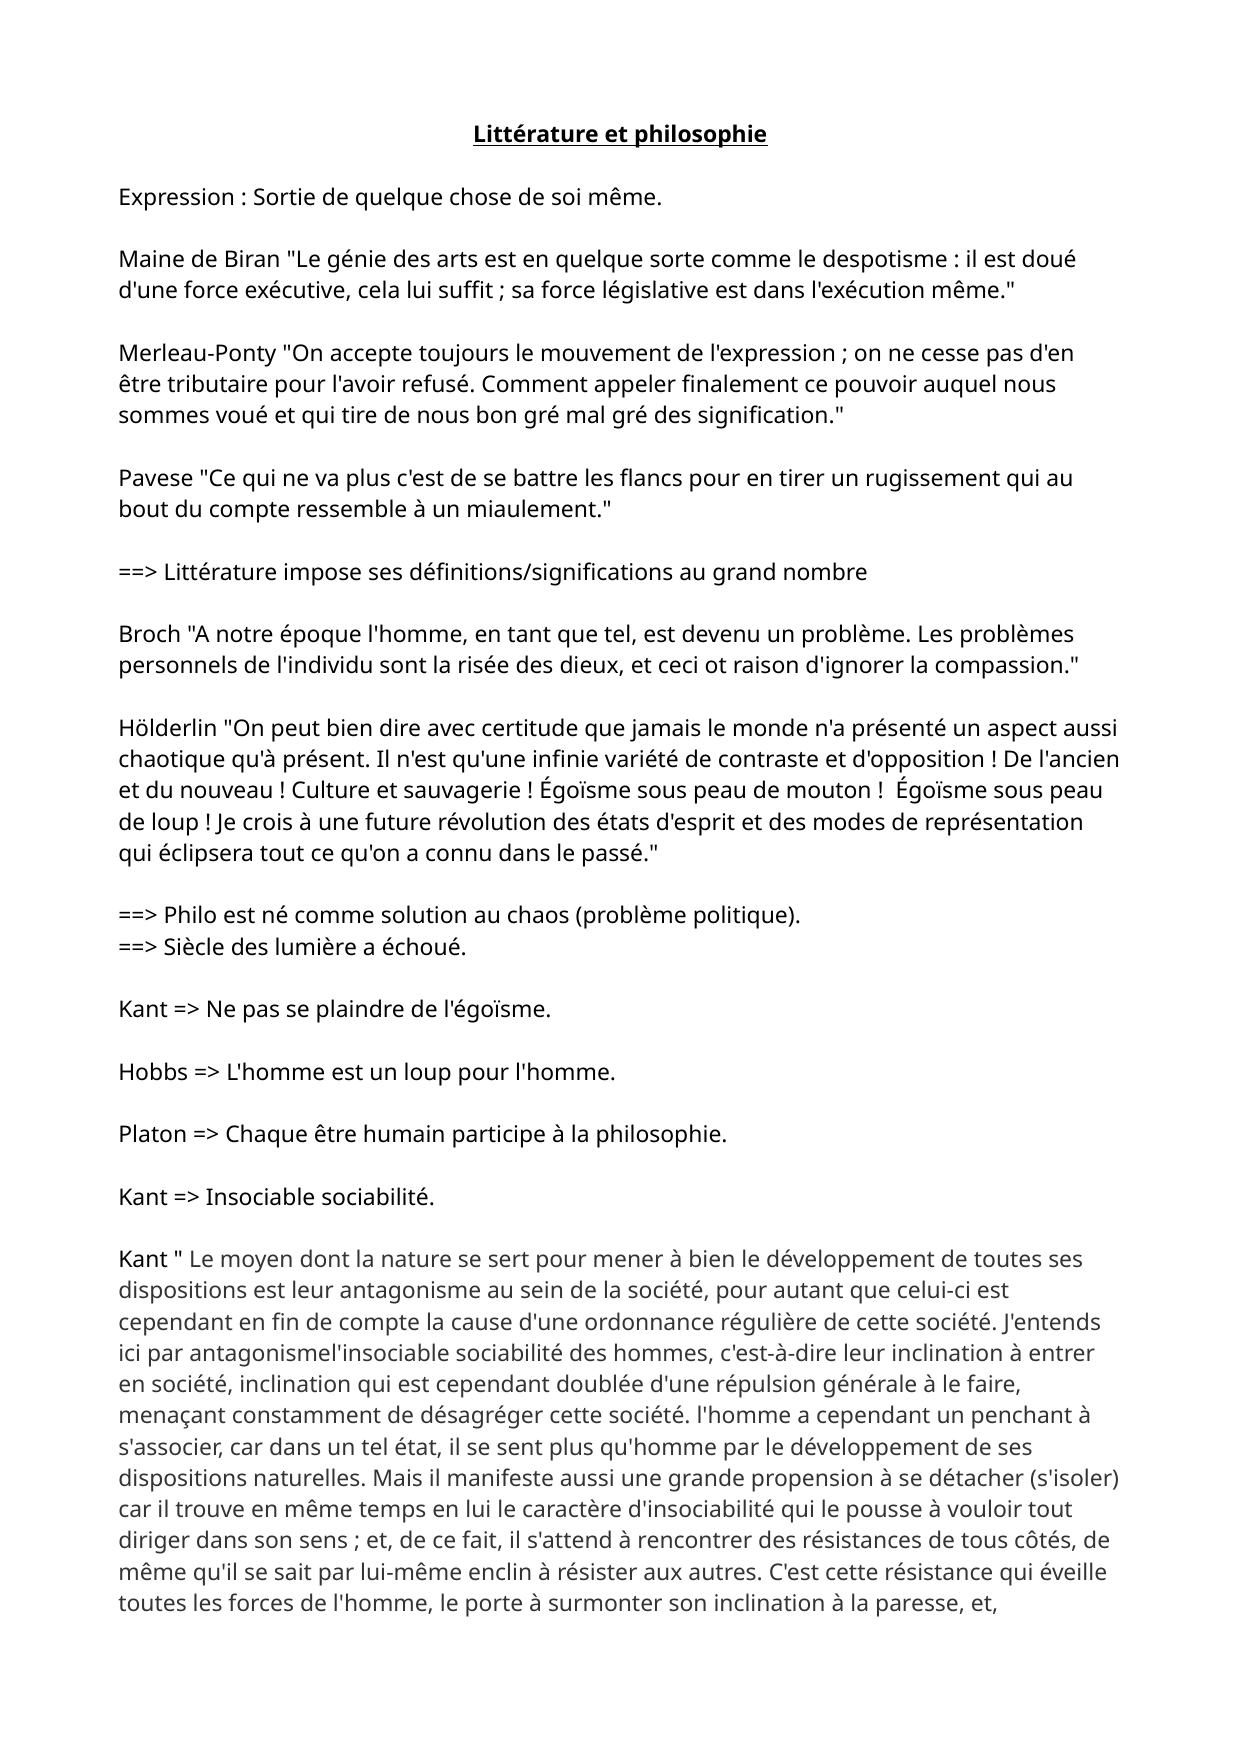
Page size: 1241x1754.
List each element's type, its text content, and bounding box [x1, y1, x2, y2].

text Broch "A notre époque l'homme, en tant que tel, est devenu un problème. Les problèmes personnels de l'individu sont la risée des dieux, et ceci ot raison d'ignorer la compassion." [118, 618, 1122, 681]
text ==> Siècle des lumière a échoué. [118, 931, 1122, 962]
text Kant => Insociable sociabilité. [118, 1181, 1122, 1212]
text Expression : Sortie de quelque chose de soi même. [118, 181, 1122, 212]
text ==> Littérature impose ses définitions/significations au grand nombre [118, 556, 1122, 587]
text Hölderlin "On peut bien dire avec certitude que jamais le monde n'a présenté un aspect aussi chaotique qu'à présent. Il n'est qu'une infinie variété de contraste et d'opposition ! De l'ancien et du nouveau ! Culture et sauvagerie ! Égoïsme sous peau de mouton ! Égoïsme sous peau de loup ! Je crois à une future révolution des états d'esprit et des modes de représentation qui éclipsera tout ce qu'on a connu dans le passé." [118, 712, 1122, 868]
text Littérature et philosophie [118, 118, 1122, 149]
text Platon => Chaque être humain participe à la philosophie. [118, 1118, 1122, 1149]
text Kant => Ne pas se plaindre de l'égoïsme. [118, 993, 1122, 1024]
text Merleau-Ponty "On accepte toujours le mouvement de l'expression ; on ne cesse pas d'en être tributaire pour l'avoir refusé. Comment appeler finalement ce pouvoir auquel nous sommes voué et qui tire de nous bon gré mal gré des signification." [118, 337, 1122, 431]
text ==> Philo est né comme solution au chaos (problème politique). [118, 899, 1122, 931]
text Maine de Biran "Le génie des arts est en quelque sorte comme le despotisme : il est doué d'une force exécutive, cela lui suffit ; sa force législative est dans l'exécution même." [118, 243, 1122, 306]
text Hobbs => L'homme est un loup pour l'homme. [118, 1056, 1122, 1087]
text Kant " Le moyen dont la nature se sert pour mener à bien le développement de toutes ses dispositions est leur antagonisme au sein de la société, pour autant que celui-ci est cependant en fin de compte la cause d'une ordonnance régulière de cette société. J'entends ici par antagonismel'insociable sociabilité des hommes, c'est-à-dire leur inclination à entrer en société, inclination qui est cependant doublée d'une répulsion générale à le faire, menaçant constamment de désagréger cette société. l'homme a cependant un penchant à s'associer, car dans un tel état, il se sent plus qu'homme par le développement de ses dispositions naturelles. Mais il manifeste aussi une grande propension à se détacher (s'isoler) car il trouve en même temps en lui le caractère d'insociabilité qui le pousse à vouloir tout diriger dans son sens ; et, de ce fait, il s'attend à rencontrer des résistances de tous côtés, de même qu'il se sait par lui-même enclin à résister aux autres. C'est cette résistance qui éveille toutes les forces de l'homme, le porte à surmonter son inclination à la paresse, et, [118, 1243, 1122, 1618]
text Pavese "Ce qui ne va plus c'est de se battre les flancs pour en tirer un rugissement qui au bout du compte ressemble à un miaulement." [118, 462, 1122, 524]
